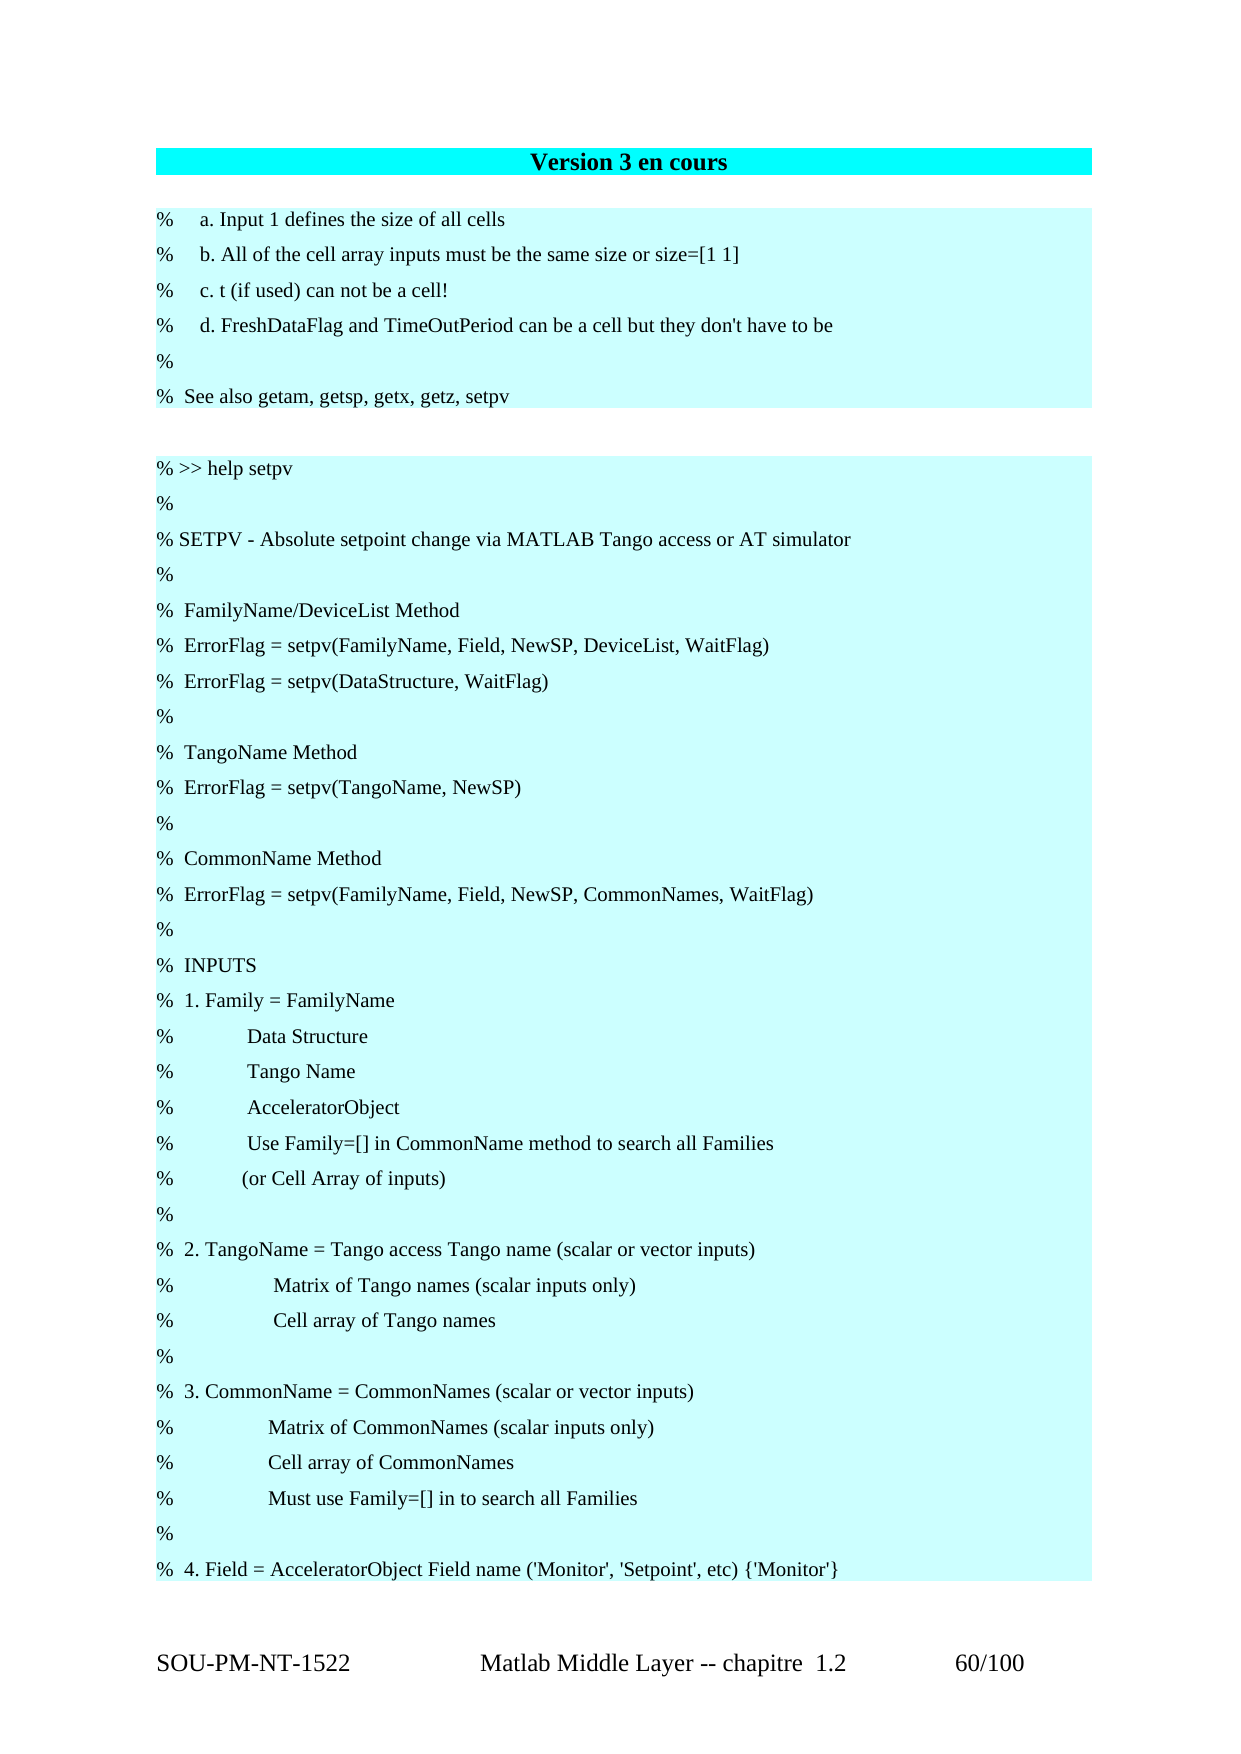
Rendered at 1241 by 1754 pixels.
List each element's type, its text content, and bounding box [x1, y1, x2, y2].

text % [156, 918, 1092, 941]
text % TangoName Method [156, 741, 1092, 764]
text % (or Cell Array of inputs) [156, 1167, 1092, 1190]
text % Cell array of CommonNames [156, 1451, 1092, 1474]
text % ErrorFlag = setpv(FamilyName, Field, NewSP, DeviceList, WaitFlag) [156, 634, 1092, 657]
text % [156, 1344, 1092, 1367]
text % [156, 563, 1092, 586]
text % c. t (if used) can not be a cell! [156, 279, 1092, 302]
text % a. Input 1 defines the size of all cells [156, 208, 1092, 231]
text % CommonName Method [156, 847, 1092, 870]
text % AcceleratorObject [156, 1096, 1092, 1119]
text % 1. Family = FamilyName [156, 989, 1092, 1012]
text % Use Family=[] in CommonName method to search all Families [156, 1131, 1092, 1154]
text % >> help setpv [156, 456, 1092, 479]
text % FamilyName/DeviceList Method [156, 598, 1092, 622]
text % Must use Family=[] in to search all Families [156, 1487, 1092, 1509]
text % Matrix of Tango names (scalar inputs only) [156, 1273, 1092, 1296]
text % [156, 492, 1092, 515]
text % [156, 1522, 1092, 1545]
text % ErrorFlag = setpv(DataStructure, WaitFlag) [156, 669, 1092, 693]
text % [156, 1202, 1092, 1225]
text % [156, 812, 1092, 835]
text % 4. Field = AcceleratorObject Field name ('Monitor', 'Setpoint', etc) {'Monitor'} [156, 1558, 1092, 1581]
text % [156, 350, 1092, 373]
text % [156, 705, 1092, 728]
text % 3. CommonName = CommonNames (scalar or vector inputs) [156, 1380, 1092, 1403]
text % See also getam, getsp, getx, getz, setpv [156, 385, 1092, 408]
text % 2. TangoName = Tango access Tango name (scalar or vector inputs) [156, 1238, 1092, 1261]
text % Data Structure [156, 1025, 1092, 1048]
text % Cell array of Tango names [156, 1309, 1092, 1332]
text % d. FreshDataFlag and TimeOutPeriod can be a cell but they don't have to be [156, 314, 1092, 337]
text % Matrix of CommonNames (scalar inputs only) [156, 1416, 1092, 1438]
text % ErrorFlag = setpv(TangoName, NewSP) [156, 776, 1092, 799]
text % Tango Name [156, 1060, 1092, 1083]
text % SETPV - Absolute setpoint change via MATLAB Tango access or AT simulator [156, 527, 1092, 551]
text % INPUTS [156, 954, 1092, 977]
text % ErrorFlag = setpv(FamilyName, Field, NewSP, CommonNames, WaitFlag) [156, 883, 1092, 906]
text % b. All of the cell array inputs must be the same size or size=[1 1] [156, 243, 1092, 266]
